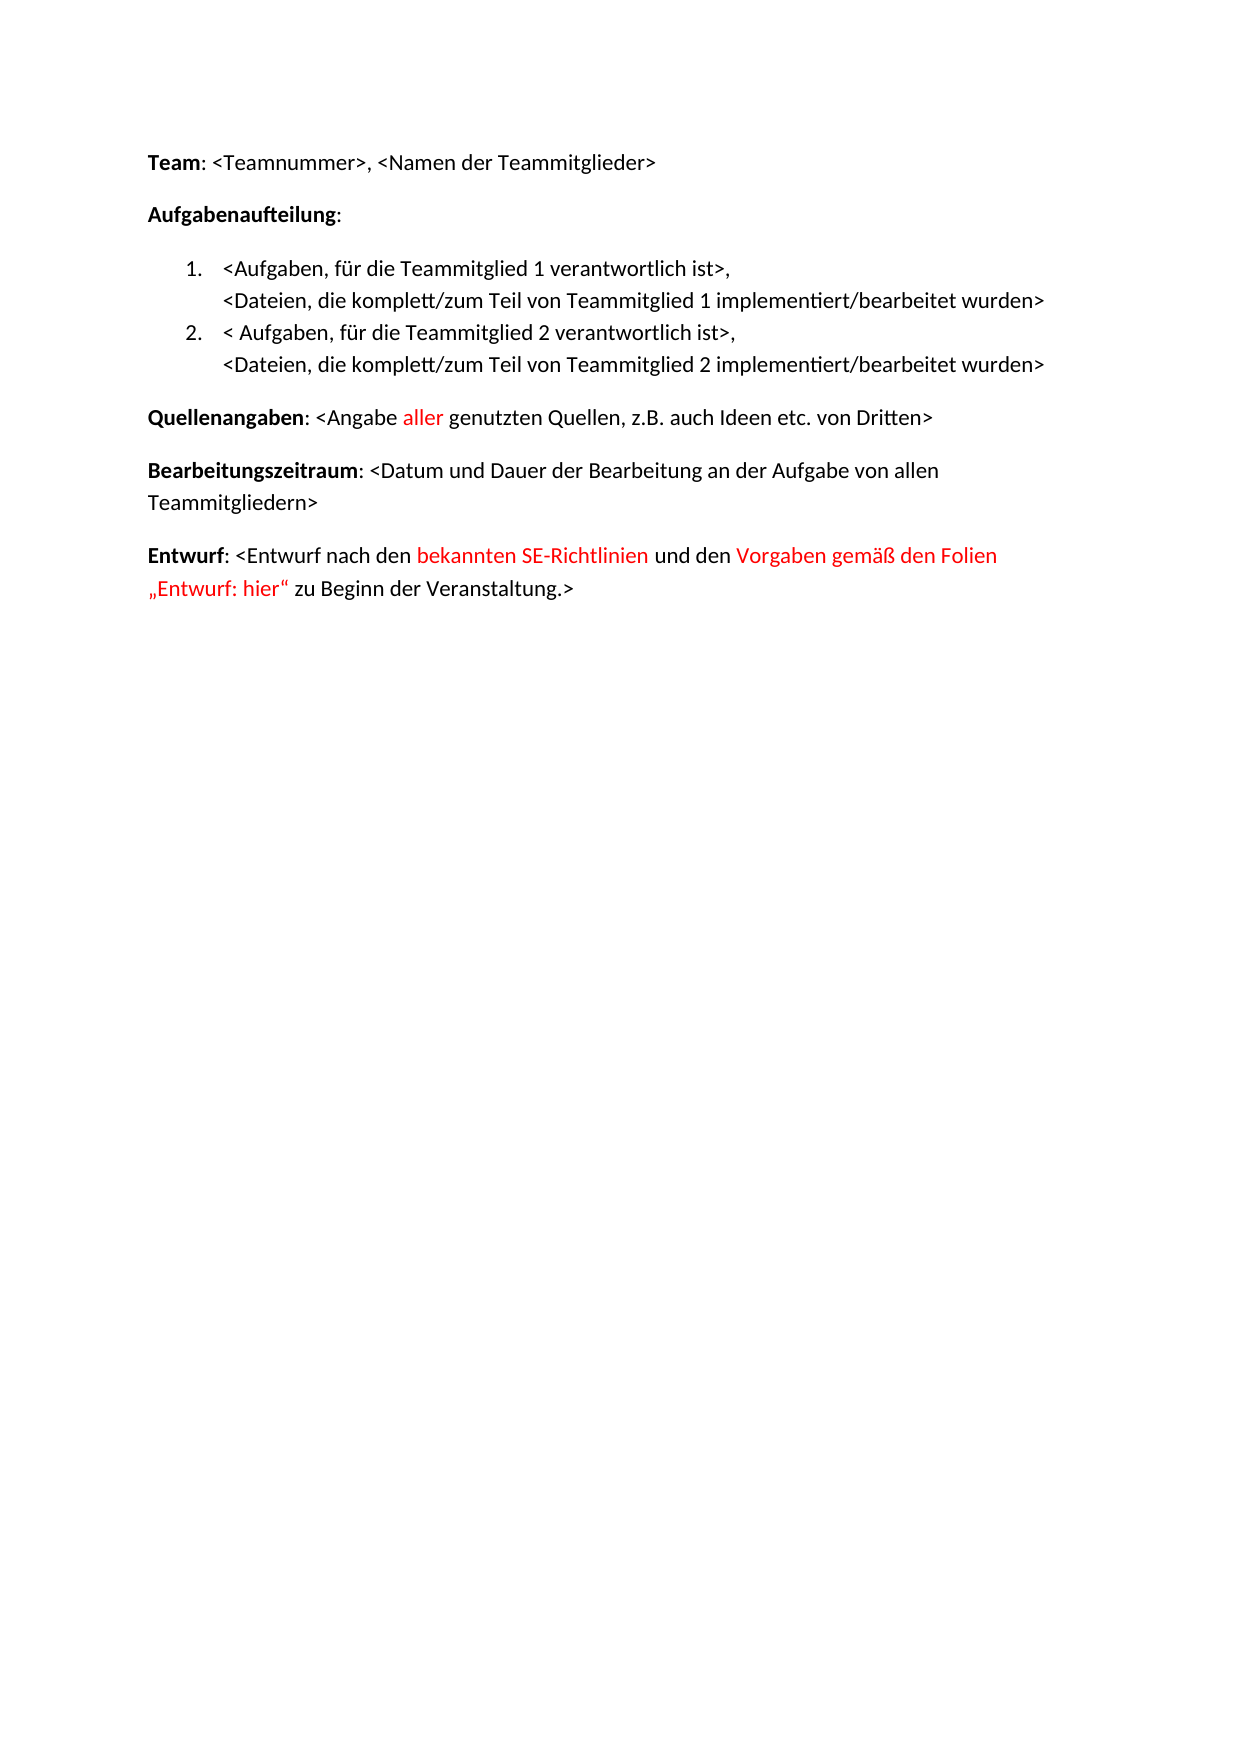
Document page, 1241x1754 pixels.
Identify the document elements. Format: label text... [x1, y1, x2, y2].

text Bearbeitungszeitraum: <Datum und Dauer der Bearbeitung an der Aufgabe von allen Teammitgliedern> [148, 456, 1093, 516]
text Quellenangaben: <Angabe aller genutzten Quellen, z.B. auch Ideen etc. von Dritten> [148, 403, 1093, 431]
text Team: <Teamnummer>, <Namen der Teammitglieder> [148, 148, 1093, 176]
list < Aufgaben, für die Teammitglied 2 verantwortlich ist>, <Dateien, die komplett/zum Teil von Teammitglied 2 implementiert/bearbeitet wurden> [185, 318, 1093, 378]
list <Aufgaben, für die Teammitglied 1 verantwortlich ist>, <Dateien, die komplett/zum Teil von Teammitglied 1 implementiert/bearbeitet wurden> [185, 254, 1093, 314]
text Entwurf: <Entwurf nach den bekannten SE-Richtlinien und den Vorgaben gemäß den Folien „Entwurf: hier“ zu Beginn der Veranstaltung.> [148, 541, 1093, 602]
text Aufgabenaufteilung: [148, 201, 1093, 229]
